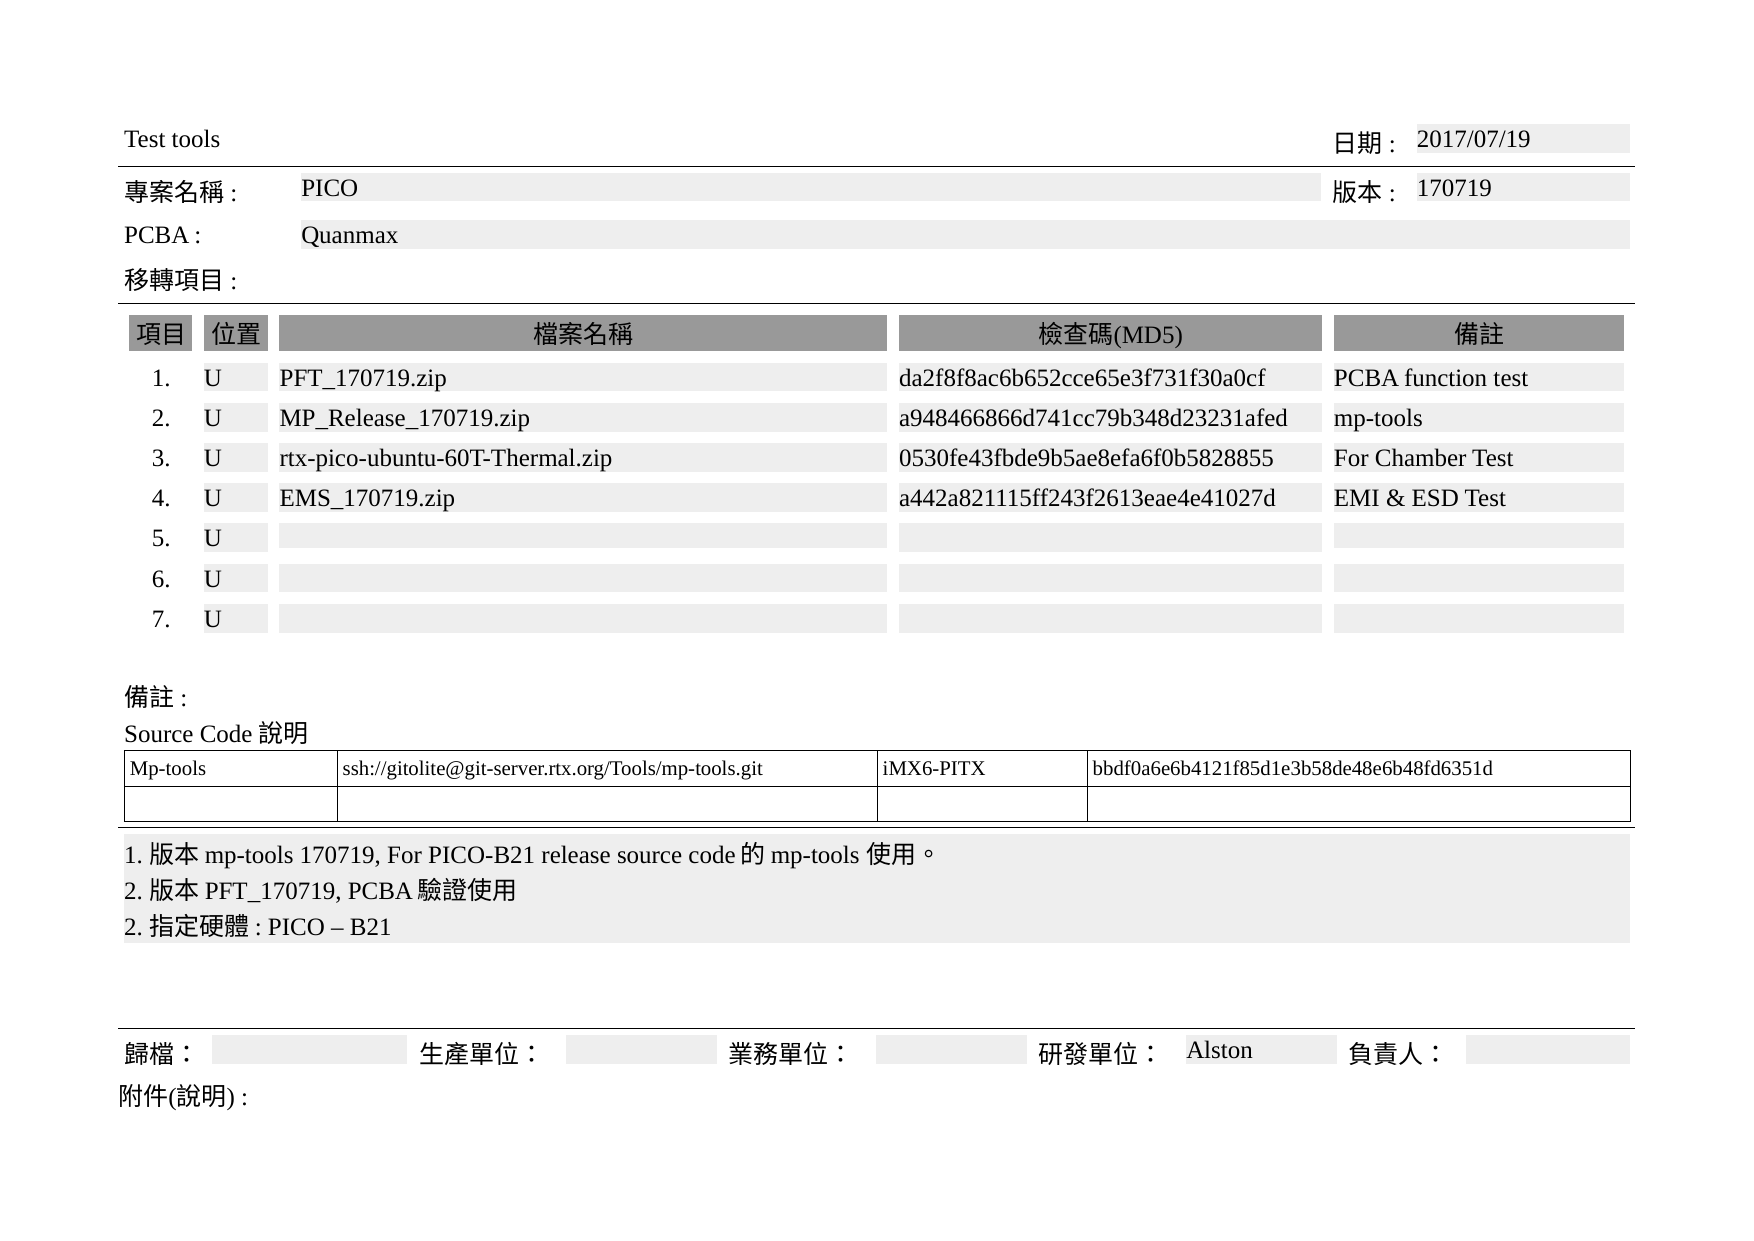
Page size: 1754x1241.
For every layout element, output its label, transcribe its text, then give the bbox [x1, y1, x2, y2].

table_cell [871, 1029, 1033, 1077]
table_cell PICO [295, 167, 1327, 214]
table_cell a442a821115ff243f2613eae4e41027d [893, 478, 1328, 518]
table_header 位置 [198, 309, 273, 357]
table_cell [274, 558, 893, 598]
table_cell [1328, 558, 1630, 598]
table_header Test tools [118, 118, 1327, 166]
table_cell 5. [124, 518, 198, 558]
table_cell 6. [124, 558, 198, 598]
table_cell U [198, 438, 273, 478]
table_cell [878, 787, 1087, 821]
table_header iMX6-PITX [878, 751, 1087, 786]
table_header 備註 [1328, 309, 1630, 357]
table_header 日期 : [1327, 118, 1411, 166]
table_cell 業務單位： [723, 1029, 871, 1077]
table_cell 歸檔： [118, 1029, 207, 1077]
table_cell 1. 版本 mp-tools 170719, For PICO-B21 release source code的mp-tools 使用。 2. 版本 PFT_170719, PCBA 驗證使用 2. 指定硬體 : PICO – B21 [118, 828, 1635, 1028]
table_cell [338, 787, 877, 821]
table_cell a948466866d741cc79b348d23231afed [893, 397, 1328, 437]
table_cell MP_Release_170719.zip [274, 397, 893, 437]
table_cell 負責人： [1343, 1029, 1460, 1077]
table_cell [1460, 1029, 1635, 1077]
table_cell 研發單位： [1033, 1029, 1180, 1077]
table_cell 備註 : Source Code 說明 [118, 672, 1635, 827]
table_cell [1328, 518, 1630, 558]
table_cell U [198, 598, 273, 638]
table_cell [893, 558, 1328, 598]
table_header 檔案名稱 [274, 309, 893, 357]
table_header 檢查碼(MD5) [893, 309, 1328, 357]
table_cell mp-tools [1328, 397, 1630, 437]
table_header 2017/07/19 [1411, 118, 1635, 166]
table_header bbdf0a6e6b4121f85d1e3b58de48e6b48fd6351d [1088, 751, 1630, 786]
table_cell da2f8f8ac6b652cce65e3f731f30a0cf [893, 357, 1328, 397]
table_cell [1088, 787, 1630, 821]
table_cell PFT_170719.zip [274, 357, 893, 397]
table_cell [118, 304, 1635, 672]
table_cell 專案名稱 : [118, 167, 295, 214]
table_cell [893, 598, 1328, 638]
table_cell 生產單位： [413, 1029, 561, 1077]
table_header Mp-tools [125, 751, 337, 786]
table_cell [207, 1029, 413, 1077]
table_header 項目 [124, 309, 198, 357]
table_cell 移轉項目 : [118, 255, 1635, 302]
table_cell Alston [1180, 1029, 1342, 1077]
table_cell U [198, 478, 273, 518]
table_cell [274, 598, 893, 638]
table_cell [274, 518, 893, 558]
table_cell 版本 : [1327, 167, 1411, 214]
table_cell U [198, 558, 273, 598]
table_cell [125, 787, 337, 821]
table_cell For Chamber Test [1328, 438, 1630, 478]
table_cell PCBA : [118, 215, 295, 255]
table_cell PCBA function test [1328, 357, 1630, 397]
table_cell U [198, 397, 273, 437]
table_cell Quanmax [295, 215, 1635, 255]
table_cell U [198, 357, 273, 397]
table_cell [561, 1029, 723, 1077]
table_cell 1. [124, 357, 198, 397]
table_cell U [198, 518, 273, 558]
table_cell [893, 518, 1328, 558]
table_cell EMS_170719.zip [274, 478, 893, 518]
table_header ssh://gitolite@git-server.rtx.org/Tools/mp-tools.git [338, 751, 877, 786]
table_cell rtx-pico-ubuntu-60T-Thermal.zip [274, 438, 893, 478]
table_cell EMI & ESD Test [1328, 478, 1630, 518]
table_cell 0530fe43fbde9b5ae8efa6f0b5828855 [893, 438, 1328, 478]
text 附件(說明) : [118, 1077, 1636, 1113]
table_cell 4. [124, 478, 198, 518]
table_cell 3. [124, 438, 198, 478]
table_cell 2. [124, 397, 198, 437]
table_cell 7. [124, 598, 198, 638]
table_cell [1328, 598, 1630, 638]
table_cell 170719 [1411, 167, 1635, 214]
